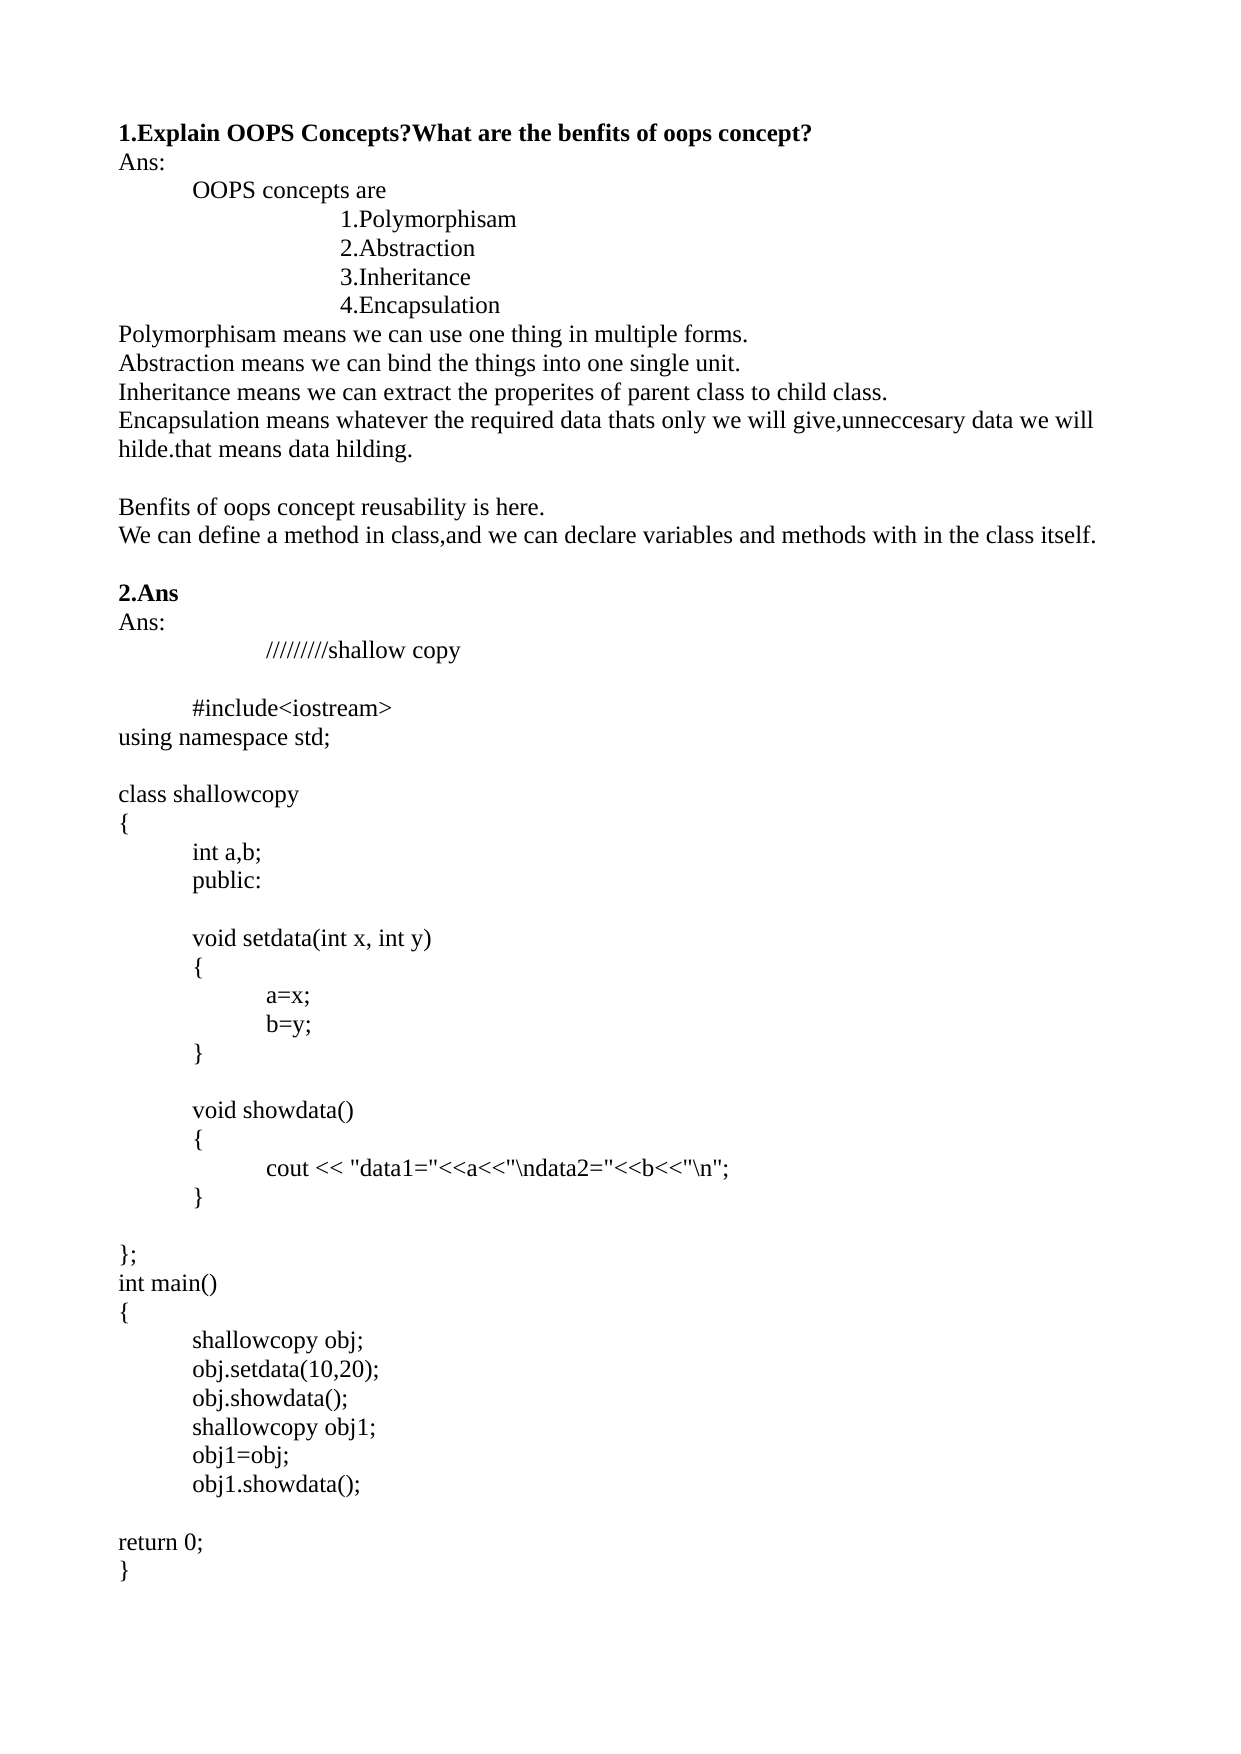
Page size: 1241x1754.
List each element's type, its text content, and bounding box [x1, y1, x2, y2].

text Inheritance means we can extract the properites of parent class to child class. [118, 377, 1122, 406]
text obj1=obj; [118, 1441, 1122, 1469]
text #include<iostream> [118, 693, 1122, 722]
text Ans: [118, 147, 1122, 176]
text OOPS concepts are [118, 176, 1122, 204]
text } [118, 1182, 1122, 1211]
text Abstraction means we can bind the things into one single unit. [118, 348, 1122, 377]
text { [118, 1124, 1122, 1153]
text cout << "data1="<<a<<"\ndata2="<<b<<"\n"; [118, 1153, 1122, 1182]
text void showdata() [118, 1096, 1122, 1124]
text shallowcopy obj; [118, 1326, 1122, 1354]
text public: [118, 866, 1122, 894]
text 1.Explain OOPS Concepts?What are the benfits of oops concept? [118, 118, 1122, 147]
text Ans: [118, 607, 1122, 636]
text 4.Encapsulation [118, 291, 1122, 319]
text We can define a method in class,and we can declare variables and methods with in the class itself. [118, 521, 1122, 549]
text obj.setdata(10,20); [118, 1354, 1122, 1383]
text { [118, 808, 1122, 837]
text 2.Ans [118, 578, 1122, 607]
text return 0; [118, 1527, 1122, 1556]
text 1.Polymorphisam [118, 204, 1122, 233]
text obj.showdata(); [118, 1383, 1122, 1412]
text class shallowcopy [118, 779, 1122, 808]
text b=y; [118, 1009, 1122, 1038]
text obj1.showdata(); [118, 1469, 1122, 1498]
text Polymorphisam means we can use one thing in multiple forms. [118, 319, 1122, 348]
text 3.Inheritance [118, 262, 1122, 291]
text } [118, 1556, 1122, 1584]
text void setdata(int x, int y) [118, 923, 1122, 952]
text }; [118, 1239, 1122, 1268]
text a=x; [118, 981, 1122, 1009]
text 2.Abstraction [118, 233, 1122, 262]
text /////////shallow copy [118, 636, 1122, 664]
text int a,b; [118, 837, 1122, 866]
text { [118, 952, 1122, 981]
text { [118, 1297, 1122, 1326]
text } [118, 1038, 1122, 1067]
text shallowcopy obj1; [118, 1412, 1122, 1441]
text using namespace std; [118, 722, 1122, 751]
text Benfits of oops concept reusability is here. [118, 492, 1122, 521]
text Encapsulation means whatever the required data thats only we will give,unneccesary data we will hilde.that means data hilding. [118, 406, 1122, 463]
text int main() [118, 1268, 1122, 1297]
